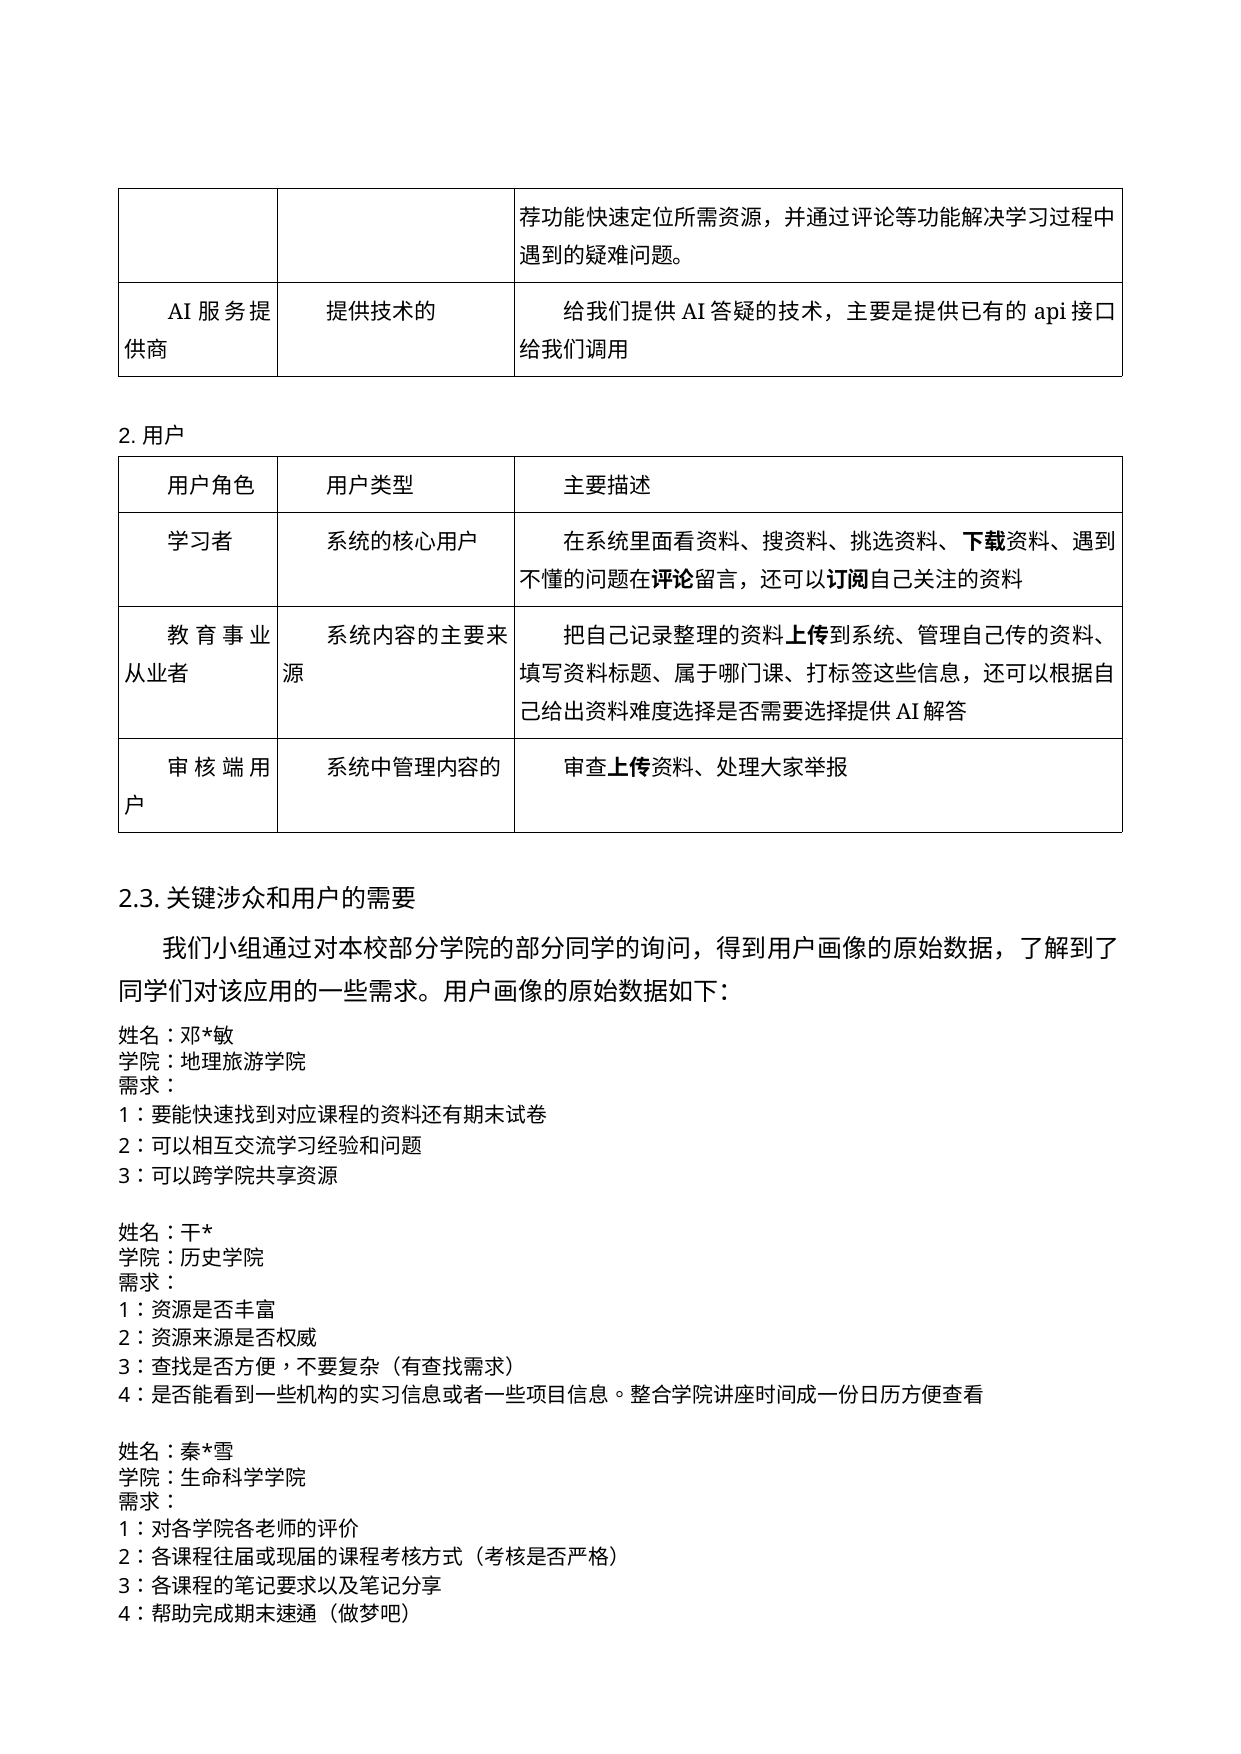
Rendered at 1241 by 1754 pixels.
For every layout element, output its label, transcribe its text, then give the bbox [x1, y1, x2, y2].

text 2：可以相互交流学习经验和问题 [118, 1129, 1122, 1159]
table_cell 在系统里面看资料、搜资料、挑选资料、下载资料、遇到不懂的问题在评论留言，还可以订阅自己关注的资料 [515, 513, 1122, 606]
text 需求： [118, 1490, 1122, 1514]
table_header 主要描述 [515, 457, 1122, 512]
text 我们小组通过对本校部分学院的部分同学的询问，得到用户画像的原始数据，了解到了同学们对该应用的一些需求。用户画像的原始数据如下： [118, 928, 1122, 1008]
table_cell 给我们提供AI答疑的技术，主要是提供已有的api接口给我们调用 [515, 283, 1122, 376]
table_cell 系统中管理内容的 [278, 739, 514, 832]
table_cell [119, 189, 277, 282]
table_header 用户角色 [119, 457, 277, 512]
table_cell 审核端用户 [119, 739, 277, 832]
table_cell 提供技术的 [278, 283, 514, 376]
table_cell 学习者 [119, 513, 277, 606]
text 1：要能快速找到对应课程的资料还有期末试卷 [118, 1098, 1122, 1129]
text 1：对各学院各老师的评价 [118, 1514, 1122, 1542]
text 4：帮助完成期末速通（做梦吧） [118, 1599, 1122, 1628]
text 4：是否能看到一些机构的实习信息或者一些项目信息。整合学院讲座时间成一份日历方便查看 [118, 1380, 1122, 1409]
text 需求： [118, 1271, 1122, 1295]
text 姓名：秦*雪 [118, 1437, 1122, 1466]
table_cell 系统内容的主要来源 [278, 607, 514, 738]
table_cell 教育事业从业者 [119, 607, 277, 738]
table_cell 荐功能快速定位所需资源，并通过评论等功能解决学习过程中遇到的疑难问题。 [515, 189, 1122, 282]
text 3：查找是否方便，不要复杂（有查找需求） [118, 1352, 1122, 1380]
text 学院：历史学院 [118, 1246, 1122, 1271]
text 学院：生命科学学院 [118, 1466, 1122, 1490]
table_cell AI服务提供商 [119, 283, 277, 376]
text 姓名：邓*敏 [118, 1022, 1122, 1050]
table_cell 系统的核心用户 [278, 513, 514, 606]
text 1：资源是否丰富 [118, 1295, 1122, 1323]
table_cell 把自己记录整理的资料上传到系统、管理自己传的资料、填写资料标题、属于哪门课、打标签这些信息，还可以根据自己给出资料难度选择是否需要选择提供AI解答 [515, 607, 1122, 738]
subtitle 用户 [118, 418, 1122, 449]
text 3：可以跨学院共享资源 [118, 1159, 1122, 1189]
text 需求： [118, 1074, 1122, 1098]
table_header 用户类型 [278, 457, 514, 512]
text 3：各课程的笔记要求以及笔记分享 [118, 1571, 1122, 1599]
text 2：各课程往届或现届的课程考核方式（考核是否严格） [118, 1542, 1122, 1571]
text 姓名：干* [118, 1218, 1122, 1246]
table_cell 审查上传资料、处理大家举报 [515, 739, 1122, 832]
text 2：资源来源是否权威 [118, 1323, 1122, 1352]
subtitle 关键涉众和用户的需要 [118, 878, 1122, 914]
table_cell [278, 189, 514, 282]
text 学院：地理旅游学院 [118, 1050, 1122, 1074]
